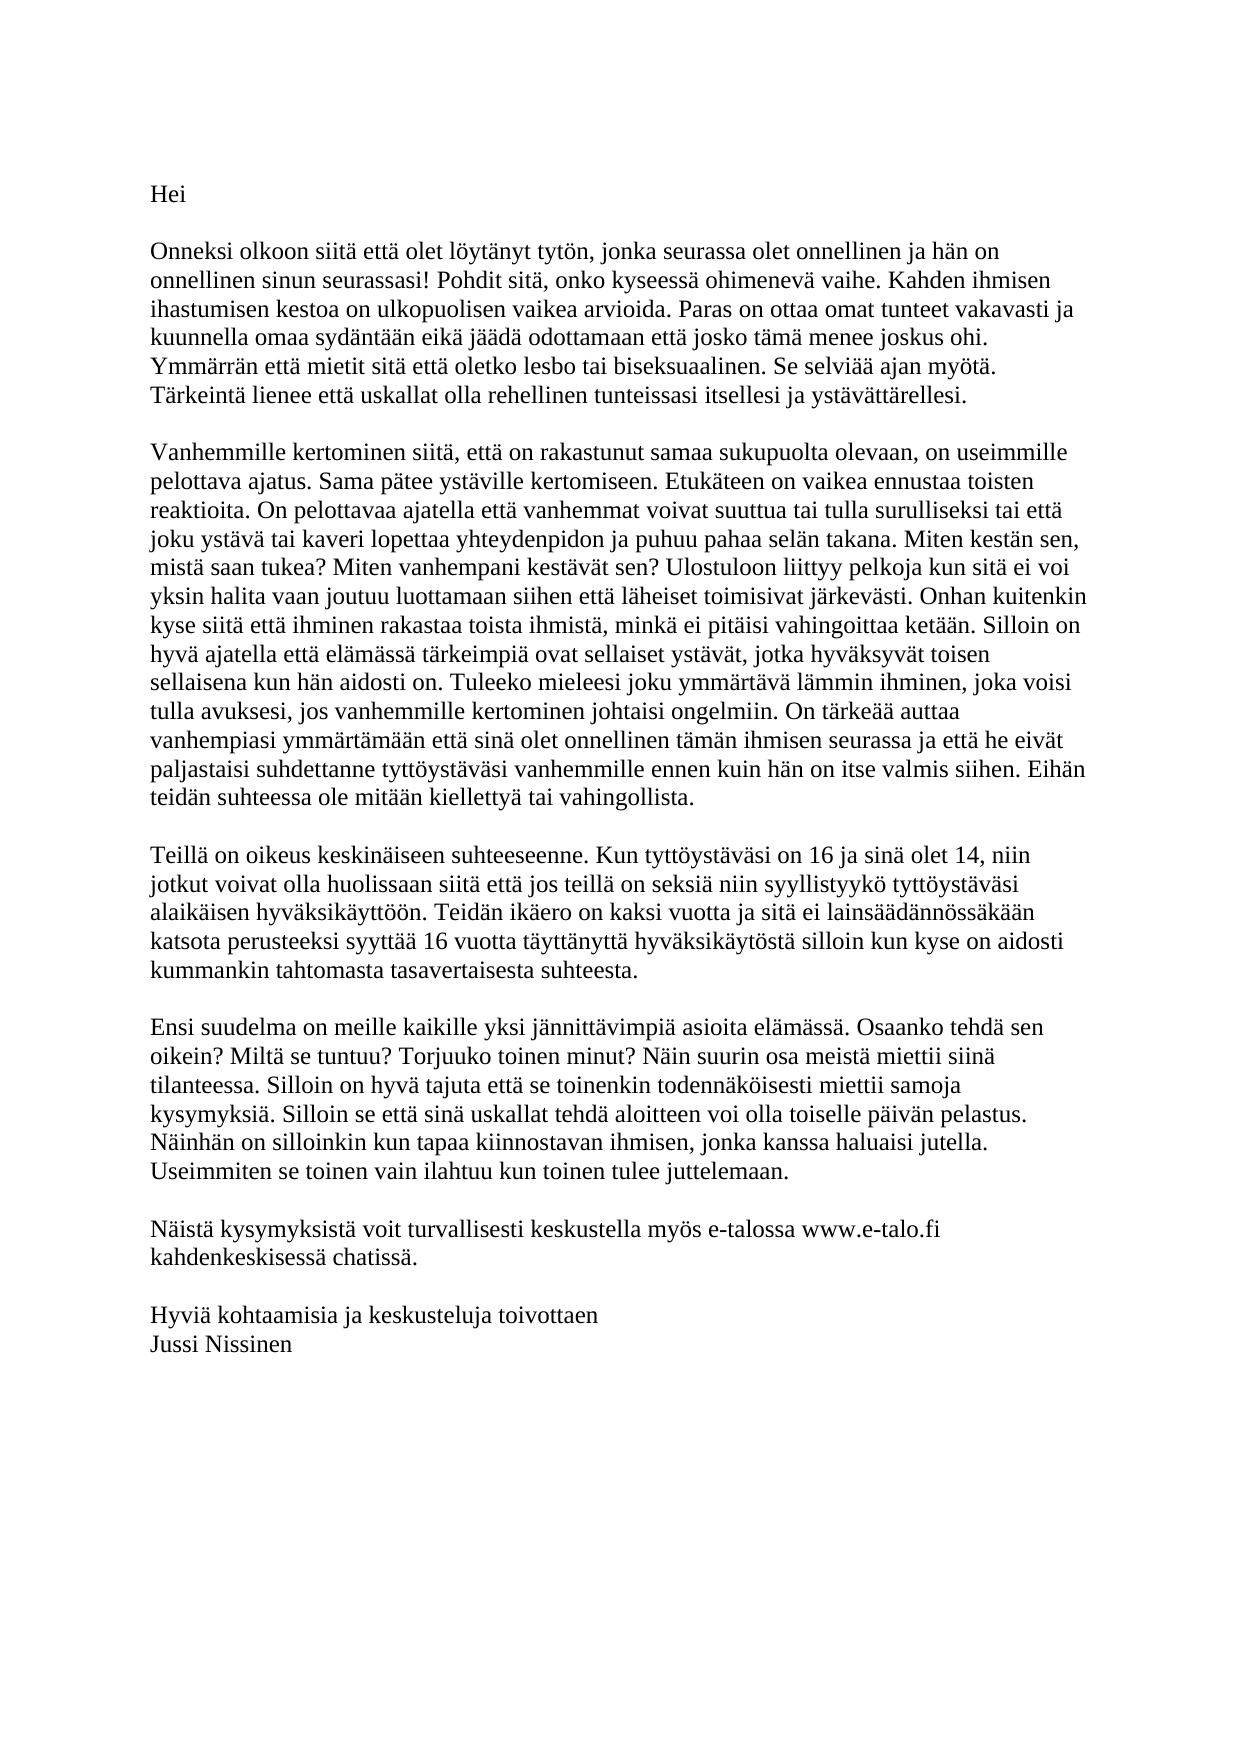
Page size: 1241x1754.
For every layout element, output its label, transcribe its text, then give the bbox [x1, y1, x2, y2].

text Onneksi olkoon siitä että olet löytänyt tytön, jonka seurassa olet onnellinen ja hän on onnellinen sinun seurassasi! Pohdit sitä, onko kyseessä ohimenevä vaihe. Kahden ihmisen ihastumisen kestoa on ulkopuolisen vaikea arvioida. Paras on ottaa omat tunteet vakavasti ja kuunnella omaa sydäntään eikä jäädä odottamaan että josko tämä menee joskus ohi. Ymmärrän että mietit sitä että oletko lesbo tai biseksuaalinen. Se selviää ajan myötä. Tärkeintä lienee että uskallat olla rehellinen tunteissasi itsellesi ja ystävättärellesi. Vanhemmille kertominen siitä, että on rakastunut samaa sukupuolta olevaan, on useimmille pelottava ajatus. Sama pätee ystäville kertomiseen. Etukäteen on vaikea ennustaa toisten reaktioita. On pelottavaa ajatella että vanhemmat voivat suuttua tai tulla surulliseksi tai että joku ystävä tai kaveri lopettaa yhteydenpidon ja puhuu pahaa selän takana. Miten kestän sen, mistä saan tukea? Miten vanhempani kestävät sen? Ulostuloon liittyy pelkoja kun sitä ei voi yksin halita vaan joutuu luottamaan siihen että läheiset toimisivat järkevästi. Onhan kuitenkin kyse siitä että ihminen rakastaa toista ihmistä, minkä ei pitäisi vahingoittaa ketään. Silloin on hyvä ajatella että elämässä tärkeimpiä ovat sellaiset ystävät, jotka hyväksyvät toisen sellaisena kun hän aidosti on. Tuleeko mieleesi joku ymmärtävä lämmin ihminen, joka voisi tulla avuksesi, jos vanhemmille kertominen johtaisi ongelmiin. On tärkeää auttaa vanhempiasi ymmärtämään että sinä olet onnellinen tämän ihmisen seurassa ja että he eivät paljastaisi suhdettanne tyttöystäväsi vanhemmille ennen kuin hän on itse valmis siihen. Eihän teidän suhteessa ole mitään kiellettyä tai vahingollista. Teillä on oikeus keskinäiseen suhteeseenne. Kun tyttöystäväsi on 16 ja sinä olet 14, niin jotkut voivat olla huolissaan siitä että jos teillä on seksiä niin syyllistyykö tyttöystäväsi alaikäisen hyväksikäyttöön. Teidän ikäero on kaksi vuotta ja sitä ei lainsäädännössäkään katsota perusteeksi syyttää 16 vuotta täyttänyttä hyväksikäytöstä silloin kun kyse on aidosti kummankin tahtomasta tasavertaisesta suhteesta. Ensi suudelma on meille kaikille yksi jännittävimpiä asioita elämässä. Osaanko tehdä sen oikein? Miltä se tuntuu? Torjuuko toinen minut? Näin suurin osa meistä miettii siinä tilanteessa. Silloin on hyvä tajuta että se toinenkin todennäköisesti miettii samoja kysymyksiä. Silloin se että sinä uskallat tehdä aloitteen voi olla toiselle päivän pelastus. Näinhän on silloinkin kun tapaa kiinnostavan ihmisen, jonka kanssa haluaisi jutella. Useimmiten se toinen vain ilahtuu kun toinen tulee juttelemaan. Näistä kysymyksistä voit turvallisesti keskustella myös e-talossa www.e-talo.fi kahdenkeskisessä chatissä. Hyviä kohtaamisia ja keskusteluja toivottaen Jussi Nissinen [150, 207, 1090, 1357]
text Hei [150, 179, 1090, 207]
